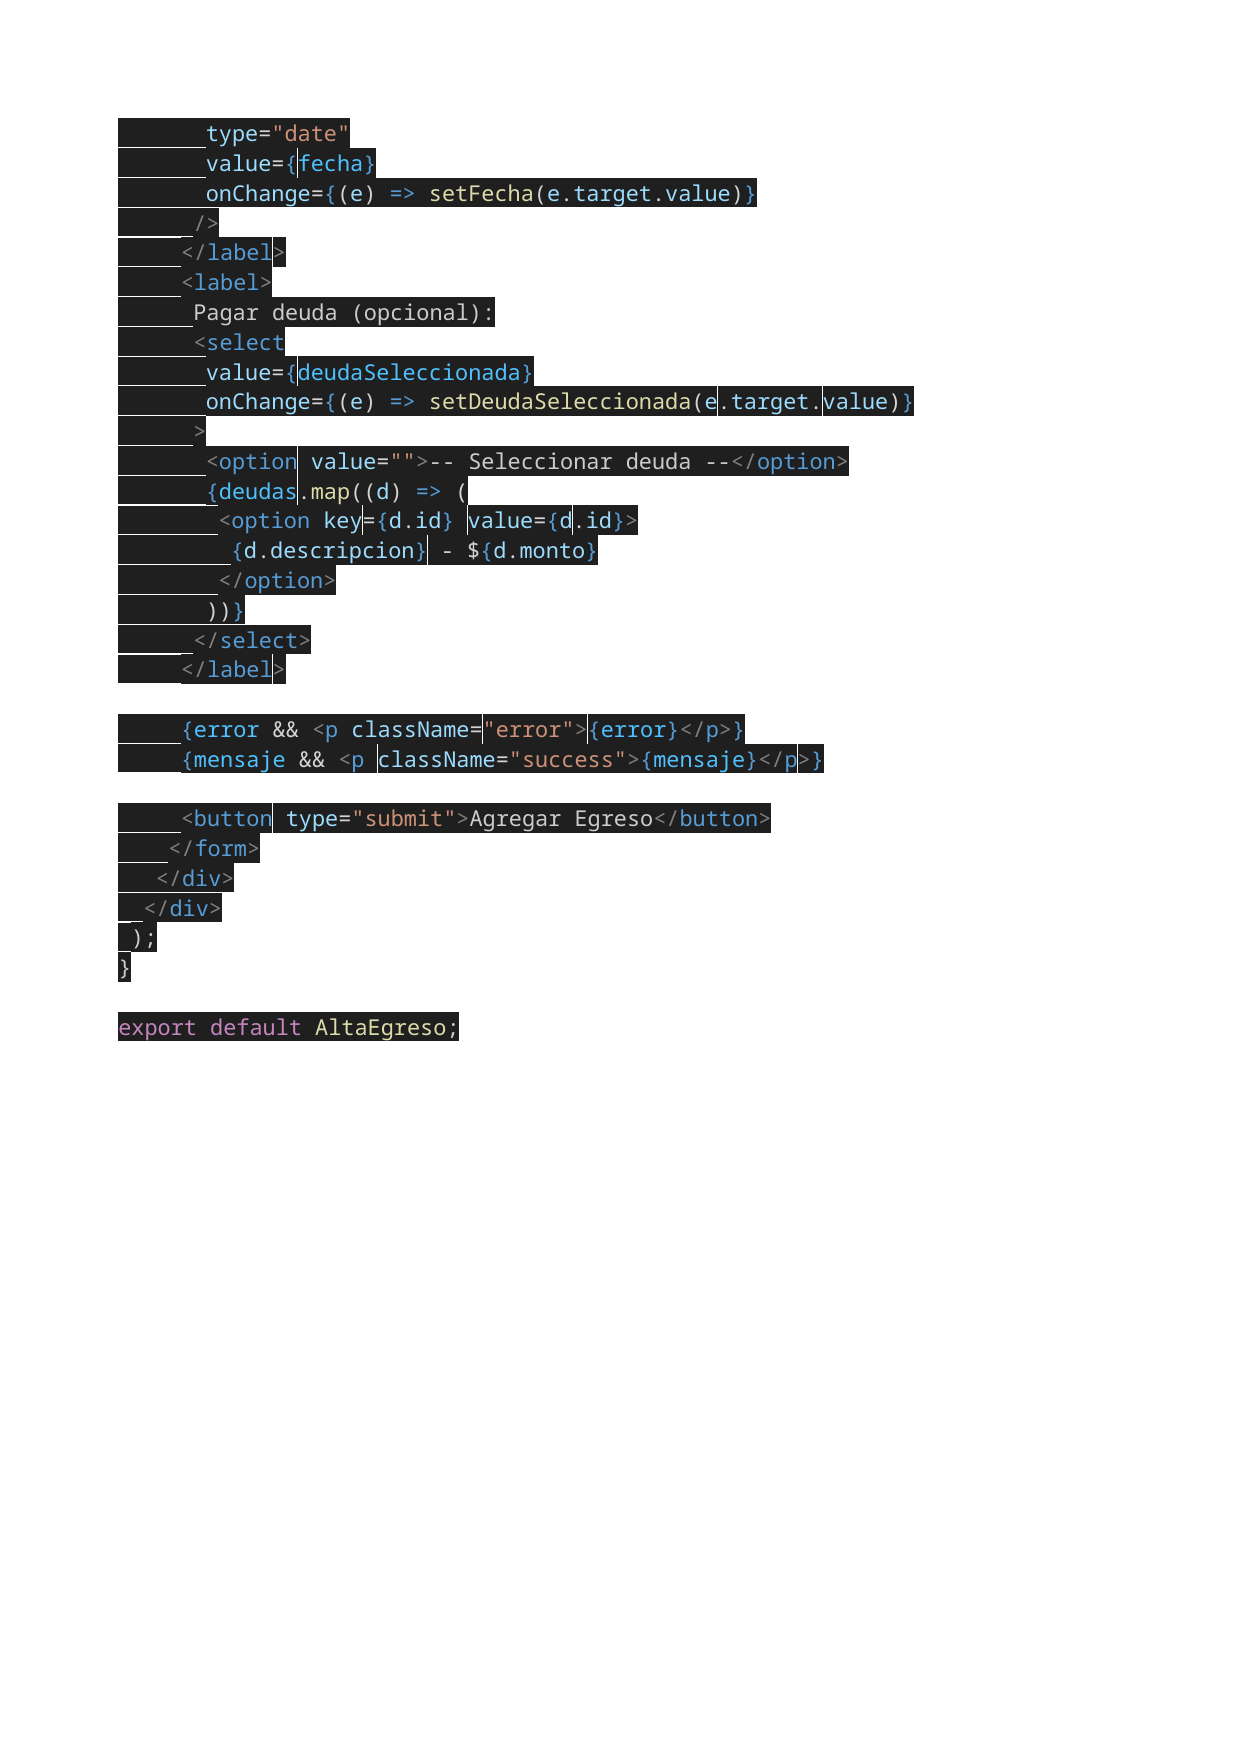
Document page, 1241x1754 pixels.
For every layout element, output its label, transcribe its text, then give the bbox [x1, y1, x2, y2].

text type="date" [118, 118, 1122, 148]
text value={deudaSeleccionada} [118, 356, 1122, 386]
text export default AltaEgreso; [118, 1012, 1122, 1041]
text </label> [118, 237, 1122, 267]
text <button type="submit">Agregar Egreso</button> [118, 803, 1122, 833]
text value={fecha} [118, 148, 1122, 178]
text } [118, 952, 1122, 982]
text <select [118, 327, 1122, 356]
text <option value="">-- Seleccionar deuda --</option> [118, 446, 1122, 476]
text Pagar deuda (opcional): [118, 297, 1122, 327]
text onChange={(e) => setDeudaSeleccionada(e.target.value)} [118, 386, 1122, 416]
text ); [118, 922, 1122, 952]
text {mensaje && <p className="success">{mensaje}</p>} [118, 744, 1122, 773]
text > [118, 416, 1122, 446]
text </label> [118, 654, 1122, 684]
text /> [118, 207, 1122, 237]
text </div> [118, 892, 1122, 922]
text </option> [118, 565, 1122, 595]
text <label> [118, 267, 1122, 297]
text ))} [118, 595, 1122, 624]
text <option key={d.id} value={d.id}> [118, 505, 1122, 535]
text {error && <p className="error">{error}</p>} [118, 714, 1122, 744]
text </select> [118, 624, 1122, 654]
text {d.descripcion} - ${d.monto} [118, 535, 1122, 565]
text </div> [118, 863, 1122, 892]
text onChange={(e) => setFecha(e.target.value)} [118, 178, 1122, 207]
text </form> [118, 833, 1122, 863]
text {deudas.map((d) => ( [118, 476, 1122, 505]
